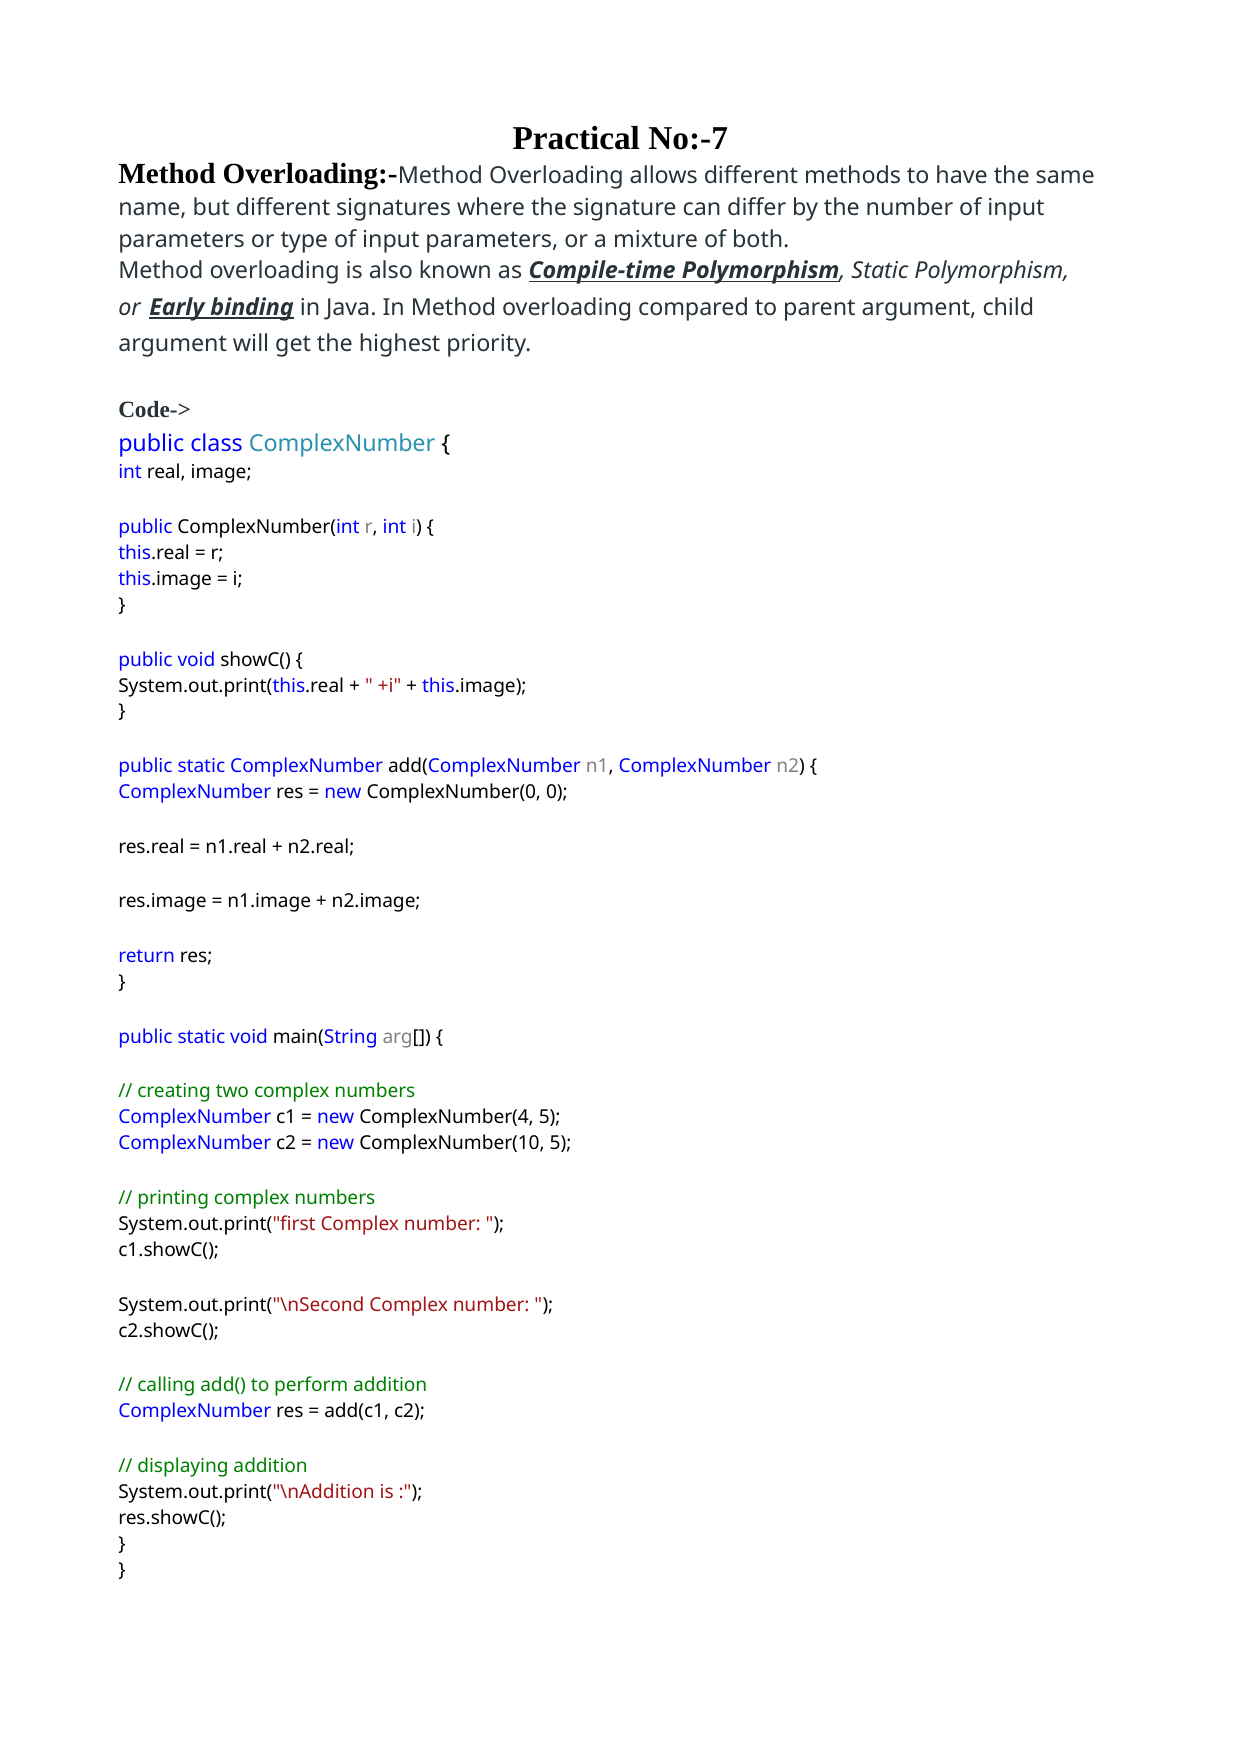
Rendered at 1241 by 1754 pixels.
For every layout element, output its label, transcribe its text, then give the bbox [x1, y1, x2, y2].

text System.out.print("first Complex number: "); [118, 1210, 1122, 1236]
text // creating two complex numbers [118, 1077, 1122, 1103]
text this.real = r; [118, 539, 1122, 565]
text int real, image; [118, 458, 1122, 484]
text Method Overloading:-Method Overloading allows different methods to have the same name, but different signatures where the signature can differ by the number of input parameters or type of input parameters, or a mixture of both. [118, 156, 1122, 254]
text } [118, 697, 1122, 723]
text return res; [118, 942, 1122, 968]
text public void showC() { [118, 646, 1122, 672]
text System.out.print("\nAddition is :"); [118, 1478, 1122, 1504]
text public static ComplexNumber add(ComplexNumber n1, ComplexNumber n2) { [118, 752, 1122, 778]
text Practical No:-7 [118, 118, 1122, 156]
text ComplexNumber c2 = new ComplexNumber(10, 5); [118, 1129, 1122, 1155]
text ComplexNumber res = add(c1, c2); [118, 1397, 1122, 1423]
text public ComplexNumber(int r, int i) { [118, 513, 1122, 539]
text res.image = n1.image + n2.image; [118, 887, 1122, 913]
text c2.showC(); [118, 1317, 1122, 1342]
text public static void main(String arg[]) { [118, 1023, 1122, 1049]
text // printing complex numbers [118, 1184, 1122, 1210]
text } [118, 591, 1122, 617]
text Method overloading is also known as Compile-time Polymorphism, Static Polymorphism, or Early binding in Java. In Method overloading compared to parent argument, child argument will get the highest priority. [118, 254, 1122, 358]
text ComplexNumber c1 = new ComplexNumber(4, 5); [118, 1103, 1122, 1129]
text System.out.print("\nSecond Complex number: "); [118, 1291, 1122, 1317]
text System.out.print(this.real + " +i" + this.image); [118, 672, 1122, 697]
text // displaying addition [118, 1452, 1122, 1478]
text c1.showC(); [118, 1236, 1122, 1262]
text this.image = i; [118, 565, 1122, 591]
text public class ComplexNumber { [118, 427, 1122, 458]
text } [118, 1530, 1122, 1556]
text } [118, 1556, 1122, 1582]
text // calling add() to perform addition [118, 1371, 1122, 1397]
text ComplexNumber res = new ComplexNumber(0, 0); [118, 778, 1122, 804]
text Code-> [118, 396, 1122, 423]
text res.showC(); [118, 1504, 1122, 1530]
text } [118, 968, 1122, 994]
text res.real = n1.real + n2.real; [118, 833, 1122, 859]
